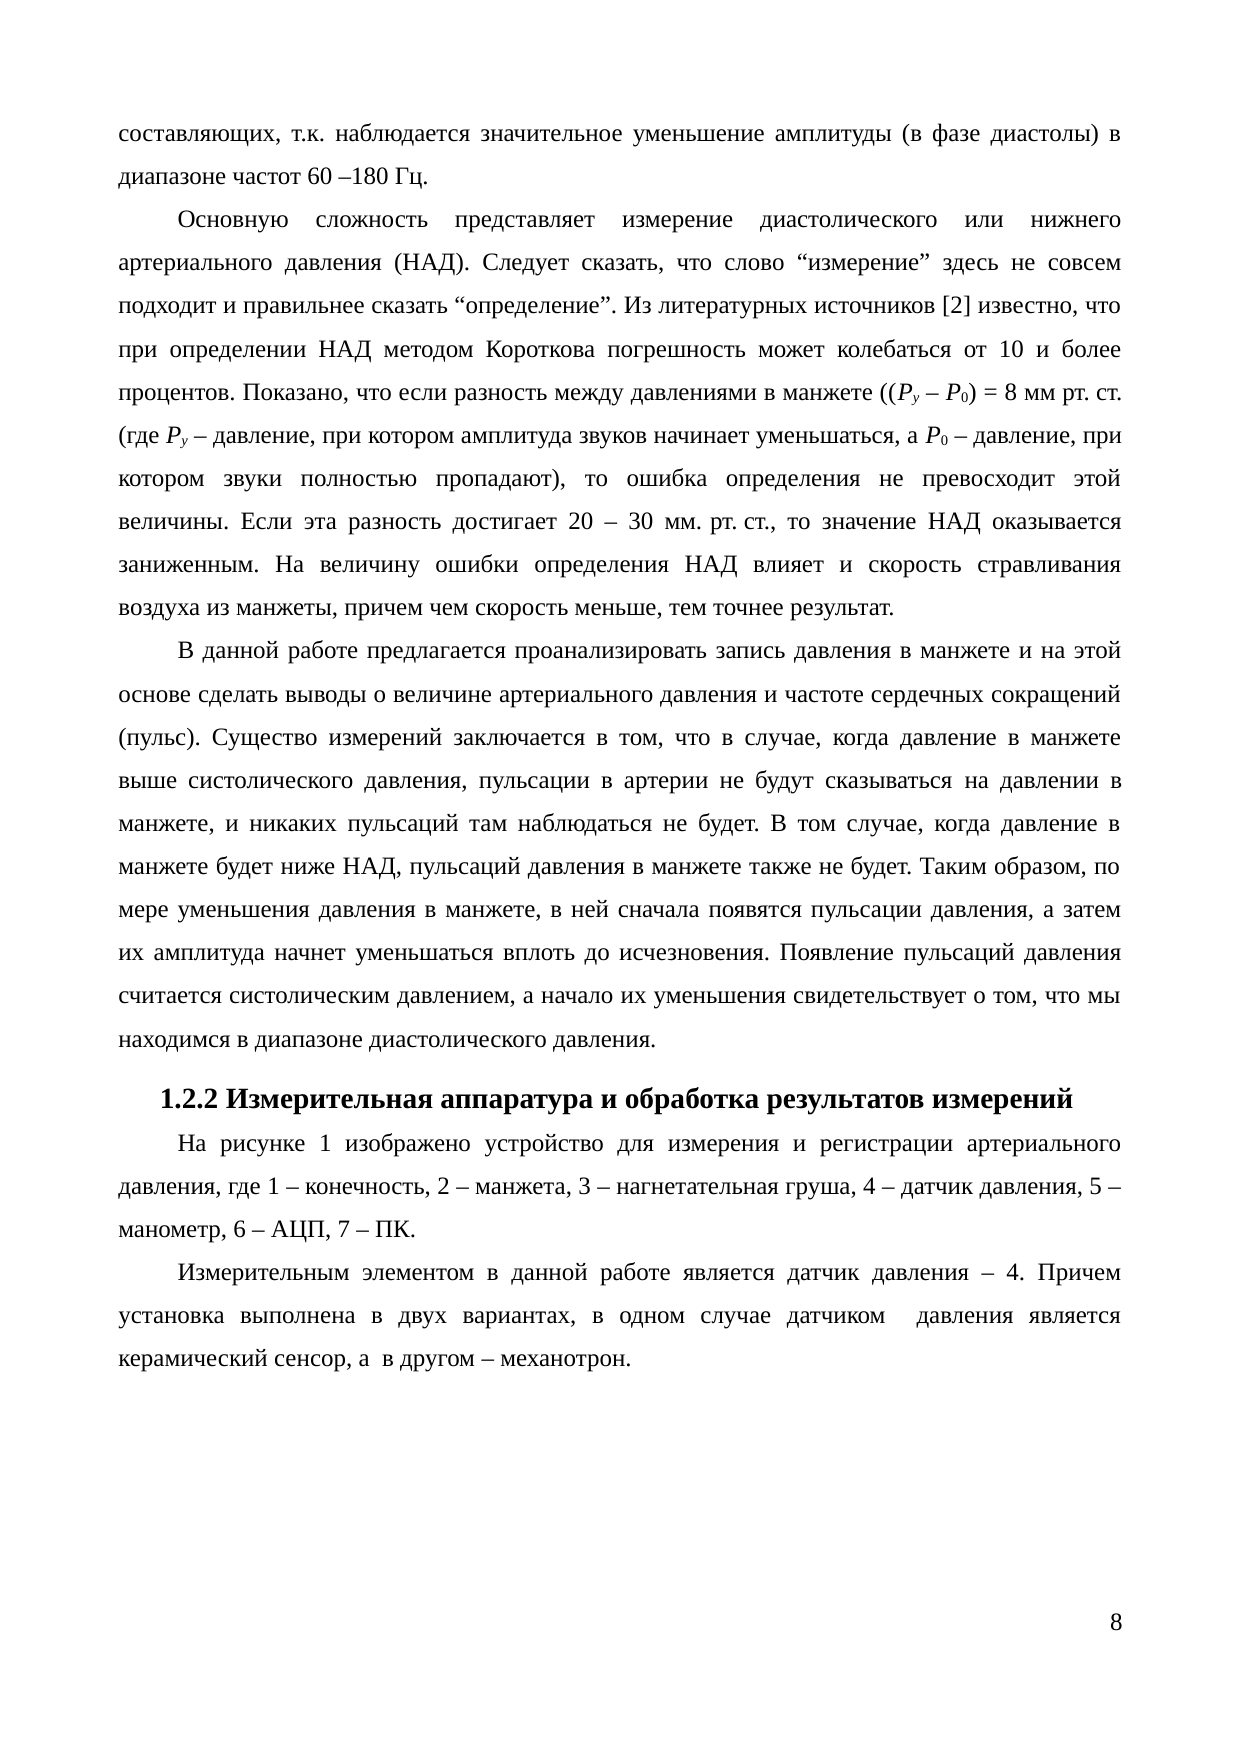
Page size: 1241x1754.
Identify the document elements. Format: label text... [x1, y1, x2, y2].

subtitle Измерительная аппаратура и обработка результатов измерений [118, 1081, 1122, 1115]
text На рисунке 1 изображено устройство для измерения и регистрации артериального давления, где 1 – конечность, 2 – манжета, 3 – нагнетательная груша, 4 – датчик давления, 5 – манометр, 6 – АЦП, 7 – ПК. [118, 1128, 1122, 1243]
text В данной работе предлагается проанализировать запись давления в манжете и на этой основе сделать выводы о величине артериального давления и частоте сердечных сокращений (пульс). Существо измерений заключается в том, что в случае, когда давление в манжете выше систолического давления, пульсации в артерии не будут сказываться на давлении в манжете, и никаких пульсаций там наблюдаться не будет. В том случае, когда давление в манжете будет ниже НАД, пульсаций давления в манжете также не будет. Таким образом, по мере уменьшения давления в манжете, в ней сначала появятся пульсации давления, а затем их амплитуда начнет уменьшаться вплоть до исчезновения. Появление пульсаций давления считается систолическим давлением, а начало их уменьшения свидетельствует о том, что мы находимся в диапазоне диастолического давления. [118, 636, 1122, 1052]
text Измерительным элементом в данной работе является датчик давления – 4. Причем установка выполнена в двух вариантах, в одном случае датчиком давления является керамический сенсор, а в другом – механотрон. [118, 1257, 1122, 1372]
text Основную сложность представляет измерение диастолического или нижнего артериального давления (НАД). Следует сказать, что слово “измерение” здесь не совсем подходит и правильнее сказать “определение”. Из литературных источников [2] известно, что при определении НАД методом Короткова погрешность может колебаться от 10 и более процентов. Показано, что если разность между давлениями в манжете ((Py – P0) = 8 мм рт. ст. (где Py – давление, при котором амплитуда звуков начинает уменьшаться, а P0 – давление, при котором звуки полностью пропадают), то ошибка определения не превосходит этой величины. Если эта разность достигает 20 – 30 мм. рт. ст., то значение НАД оказывается заниженным. На величину ошибки определения НАД влияет и скорость стравливания воздуха из манжеты, причем чем скорость меньше, тем точнее результат. [118, 204, 1122, 621]
text составляющих, т.к. наблюдается значительное уменьшение амплитуды (в фазе диастолы) в диапазоне частот 60 –180 Гц. [118, 118, 1122, 190]
